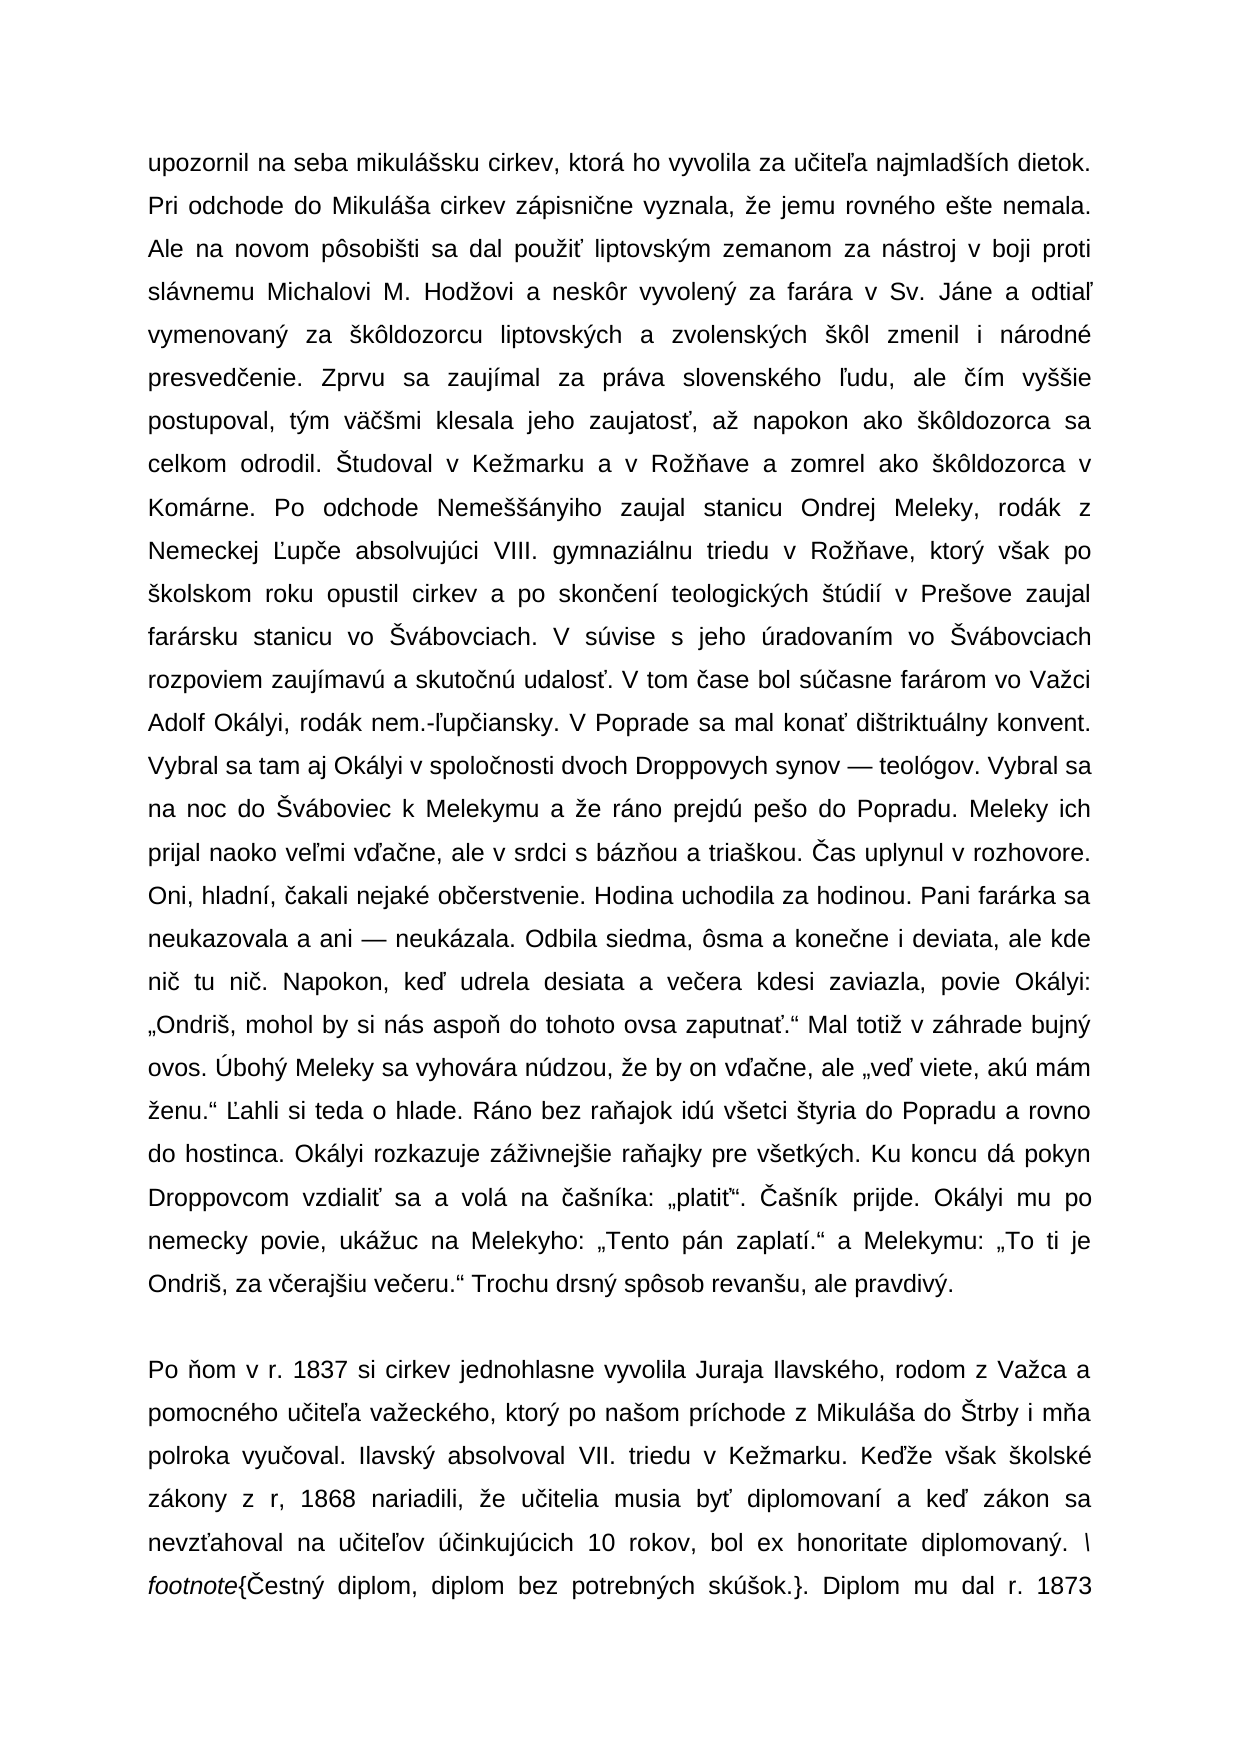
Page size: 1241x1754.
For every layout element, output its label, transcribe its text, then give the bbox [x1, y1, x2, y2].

text upozornil na seba mikulášsku cirkev, ktorá ho vyvolila za učiteľa najmladších dietok. Pri odchode do Mikuláša cirkev zápisnične vyznala, že jemu rovného ešte nemala. Ale na novom pôsobišti sa dal použiť liptovským zemanom za nástroj v boji proti slávnemu Michalovi M. Hodžovi a neskôr vyvolený za farára v Sv. Jáne a odtiaľ vymenovaný za škôldozorcu liptovských a zvolenských škôl zmenil i národné presvedčenie. Zprvu sa zaujímal za práva slovenského ľudu, ale čím vyššie postupoval, tým väčšmi klesala jeho zaujatosť, až napokon ako škôldozorca sa celkom odrodil. Študoval v Kežmarku a v Rožňave a zomrel ako škôldozorca v Komárne. Po odchode Nemeššányiho zaujal stanicu Ondrej Meleky, rodák z Nemeckej Ľupče absolvujúci VIII. gymnaziálnu triedu v Rožňave, ktorý však po školskom roku opustil cirkev a po skončení teologických štúdií v Prešove zaujal farársku stanicu vo Švábovciach. V súvise s jeho úradovaním vo Švábovciach rozpoviem zaujímavú a skutočnú udalosť. V tom čase bol súčasne farárom vo Važci Adolf Okályi, rodák nem.-ľupčiansky. V Poprade sa mal konať dištriktuálny konvent. Vybral sa tam aj Okályi v spoločnosti dvoch Droppovych synov — teológov. Vybral sa na noc do Šváboviec k Melekymu a že ráno prejdú pešo do Popradu. Meleky ich prijal naoko veľmi vďačne, ale v srdci s bázňou a triaškou. Čas uplynul v rozhovore. Oni, hladní, čakali nejaké občerstvenie. Hodina uchodila za hodinou. Pani farárka sa neukazovala a ani — neukázala. Odbila siedma, ôsma a konečne i deviata, ale kde nič tu nič. Napokon, keď udrela desiata a večera kdesi zaviazla, povie Okályi: „Ondriš, mohol by si nás aspoň do tohoto ovsa zaputnať.“ Mal totiž v záhrade bujný ovos. Úbohý Meleky sa vyhovára núdzou, že by on vďačne, ale „veď viete, akú mám ženu.“ Ľahli si teda o hlade. Ráno bez raňajok idú všetci štyria do Popradu a rovno do hostinca. Okályi rozkazuje záživnejšie raňajky pre všetkých. Ku koncu dá pokyn Droppovcom vzdialiť sa a volá na čašníka: „platiť“. Čašník prijde. Okályi mu po nemecky povie, ukážuc na Melekyho: „Tento pán zaplatí.“ a Melekymu: „To ti je Ondriš, za včerajšiu večeru.“ Trochu drsný spôsob revanšu, ale pravdivý. [148, 148, 1093, 1298]
text Po ňom v r. 1837 si cirkev jednohlasne vyvolila Juraja Ilavského, rodom z Važca a pomocného učiteľa važeckého, ktorý po našom príchode z Mikuláša do Štrby i mňa polroka vyučoval. Ilavský absolvoval VII. triedu v Kežmarku. Keďže však školské zákony z r, 1868 nariadili, že učitelia musia byť diplomovaní a keď zákon sa nevzťahoval na učiteľov účinkujúcich 10 rokov, bol ex honoritate diplomovaný. \footnote{Čestný diplom, diplom bez potrebných skúšok.}. Diplom mu dal r. 1873 [148, 1355, 1093, 1599]
